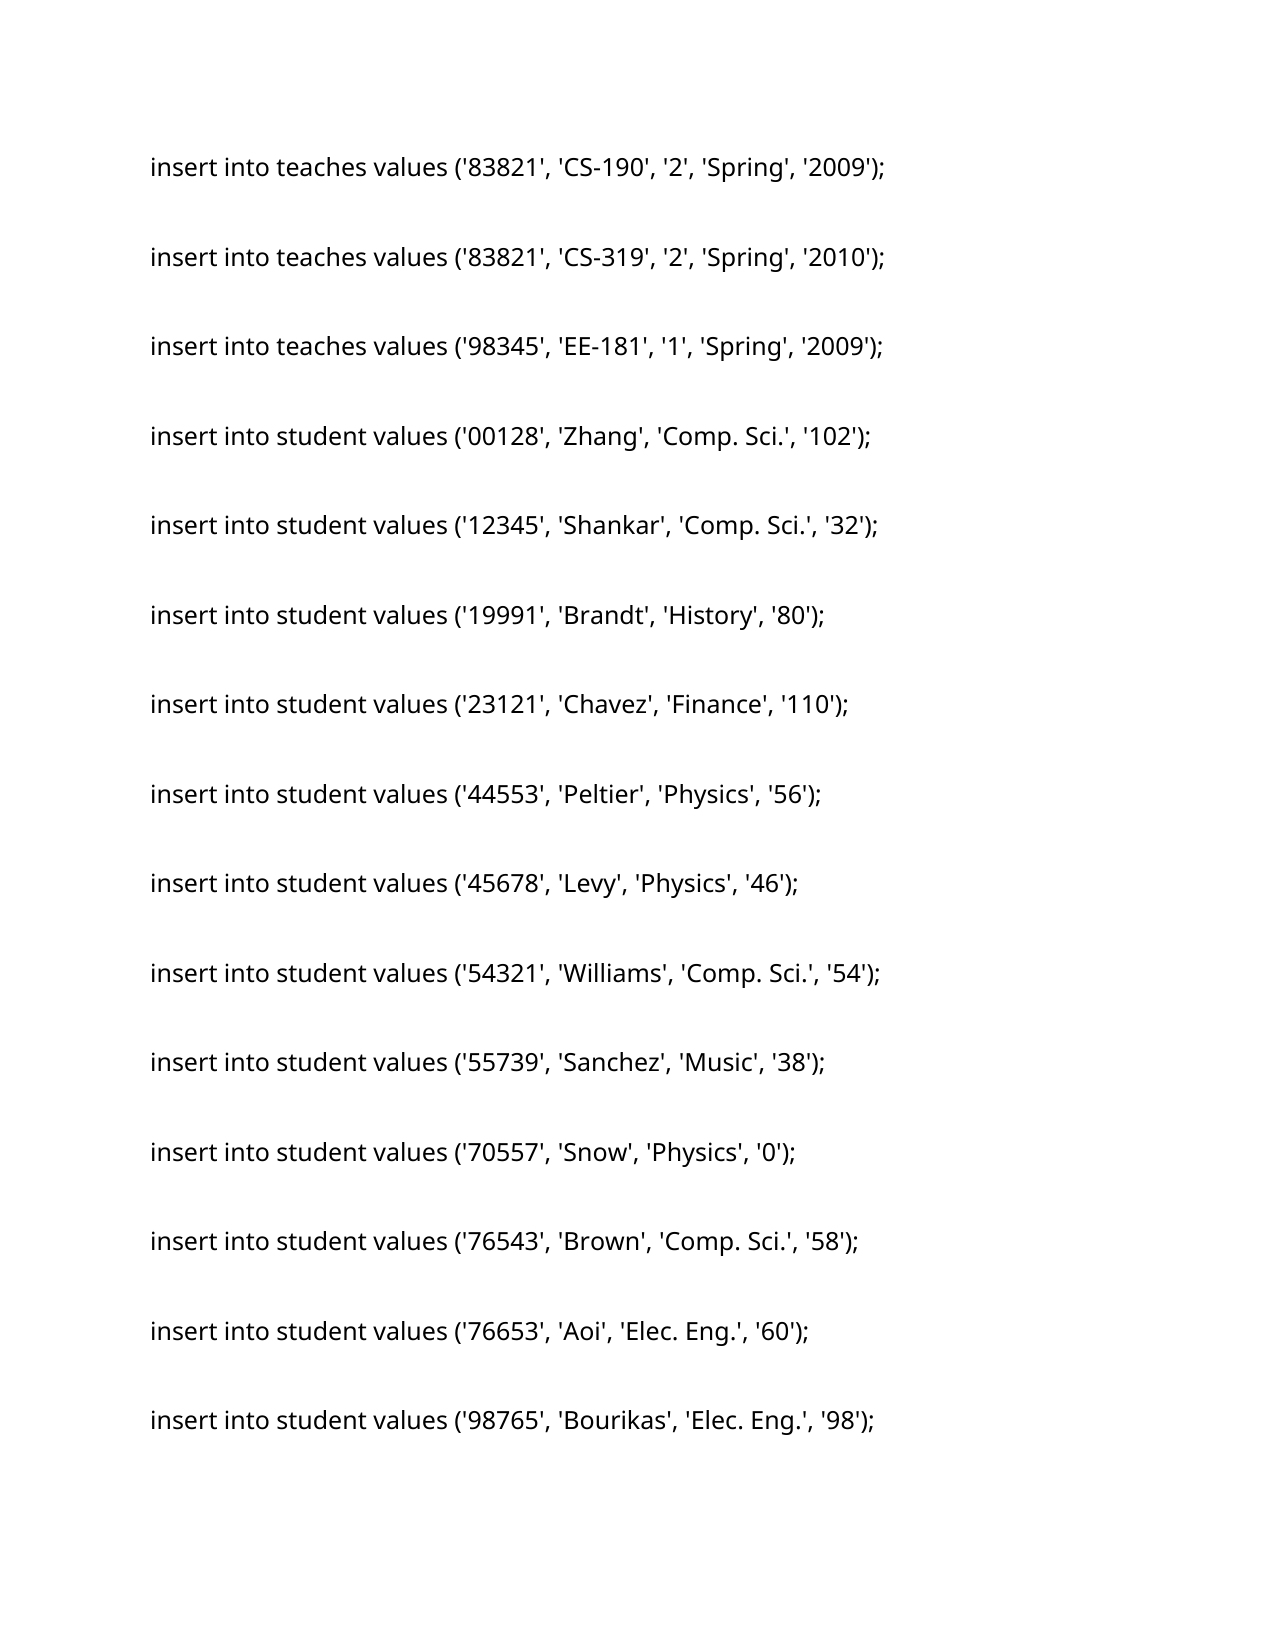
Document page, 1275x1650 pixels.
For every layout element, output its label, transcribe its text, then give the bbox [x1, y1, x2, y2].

text insert into student values ('55739', 'Sanchez', 'Music', '38'); [150, 1045, 1125, 1079]
text insert into teaches values ('98345', 'EE-181', '1', 'Spring', '2009'); [150, 329, 1125, 363]
text insert into student values ('76653', 'Aoi', 'Elec. Eng.', '60'); [150, 1313, 1125, 1347]
text insert into teaches values ('83821', 'CS-190', '2', 'Spring', '2009'); [150, 150, 1125, 184]
text insert into student values ('76543', 'Brown', 'Comp. Sci.', '58'); [150, 1224, 1125, 1258]
text insert into student values ('54321', 'Williams', 'Comp. Sci.', '54'); [150, 955, 1125, 989]
text insert into student values ('98765', 'Bourikas', 'Elec. Eng.', '98'); [150, 1403, 1125, 1437]
text insert into student values ('70557', 'Snow', 'Physics', '0'); [150, 1134, 1125, 1168]
text insert into student values ('19991', 'Brandt', 'History', '80'); [150, 597, 1125, 631]
text insert into student values ('45678', 'Levy', 'Physics', '46'); [150, 866, 1125, 900]
text insert into student values ('00128', 'Zhang', 'Comp. Sci.', '102'); [150, 418, 1125, 452]
text insert into student values ('23121', 'Chavez', 'Finance', '110'); [150, 687, 1125, 721]
text insert into student values ('44553', 'Peltier', 'Physics', '56'); [150, 776, 1125, 810]
text insert into student values ('12345', 'Shankar', 'Comp. Sci.', '32'); [150, 508, 1125, 542]
text insert into teaches values ('83821', 'CS-319', '2', 'Spring', '2010'); [150, 239, 1125, 273]
